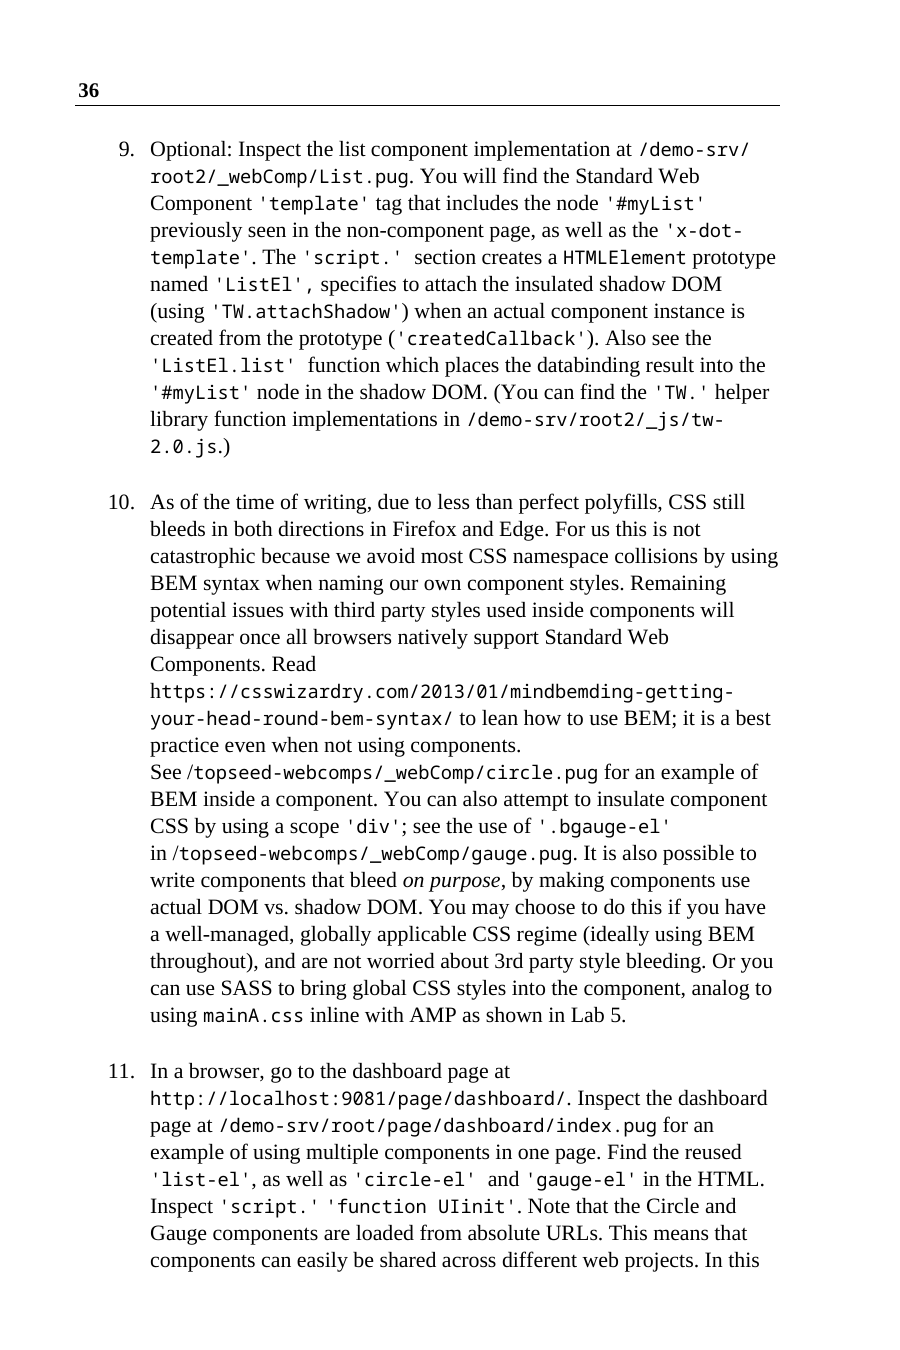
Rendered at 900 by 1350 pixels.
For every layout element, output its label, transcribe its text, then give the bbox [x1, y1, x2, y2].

list Optional: Inspect the list component implementation at /demo-srv/​root2/​_webComp/List.pug. You will find the Standard Web Component 'template' tag that includes the node '#myList' previously seen in the non-component page, as well as the 'x-dot-template'. The 'script.' section creates a HTMLElement prototype named 'ListEl', specifies to attach the insulated shadow DOM (using 'TW.attachShadow') when an actual component instance is created from the prototype ('createdCallback'). Also see the 'ListEl.list' function which places the databinding result into the '#myList' node in the shadow DOM. (You can find the 'TW.' helper library function implementations in /demo-srv/root2/_js/tw-2.0.js.) [105, 135, 780, 458]
list In a browser, go to the dashboard page at http://localhost:9081/page/​dashboard/. Inspect the dashboard page at /demo-srv/root/page/​dashboard/​index.pug for an example of using multiple components in one page. Find the reused 'list-el', as well as 'circle-el' and 'gauge-el' in the HTML. Inspect 'script.' 'function UIinit'. Note that the Circle and Gauge components are loaded from absolute URLs. This means that components can easily be shared across different web projects. In this [105, 1057, 780, 1273]
list As of the time of writing, due to less than perfect polyfills, CSS still bleeds in both directions in Firefox and Edge. For us this is not catastrophic because we avoid most CSS namespace collisions by using BEM syntax when naming our own component styles. Remaining potential issues with third party styles used inside components will disappear once all browsers natively support Standard Web Components. Read https://csswizardry.com/2013/01/mindbemding-getting-your-head-round-bem-syntax/ to lean how to use BEM; it is a best practice even when not using components. See /topseed-webcomps/_webComp/circle.pug for an example of BEM inside a component. You can also attempt to insulate component CSS by using a scope 'div'; see the use of '.bgauge-el' in /topseed-webcomps/​_webComp/​gauge.pug. It is also possible to write components that bleed on purpose, by making components use actual DOM vs. shadow DOM. You may choose to do this if you have a well-managed, globally applicable CSS regime (ideally using BEM throughout), and are not worried about 3rd party style bleeding. Or you can use SASS to bring global CSS styles into the component, analog to using mainA.css inline with AMP as shown in Lab 5. [105, 488, 780, 1027]
